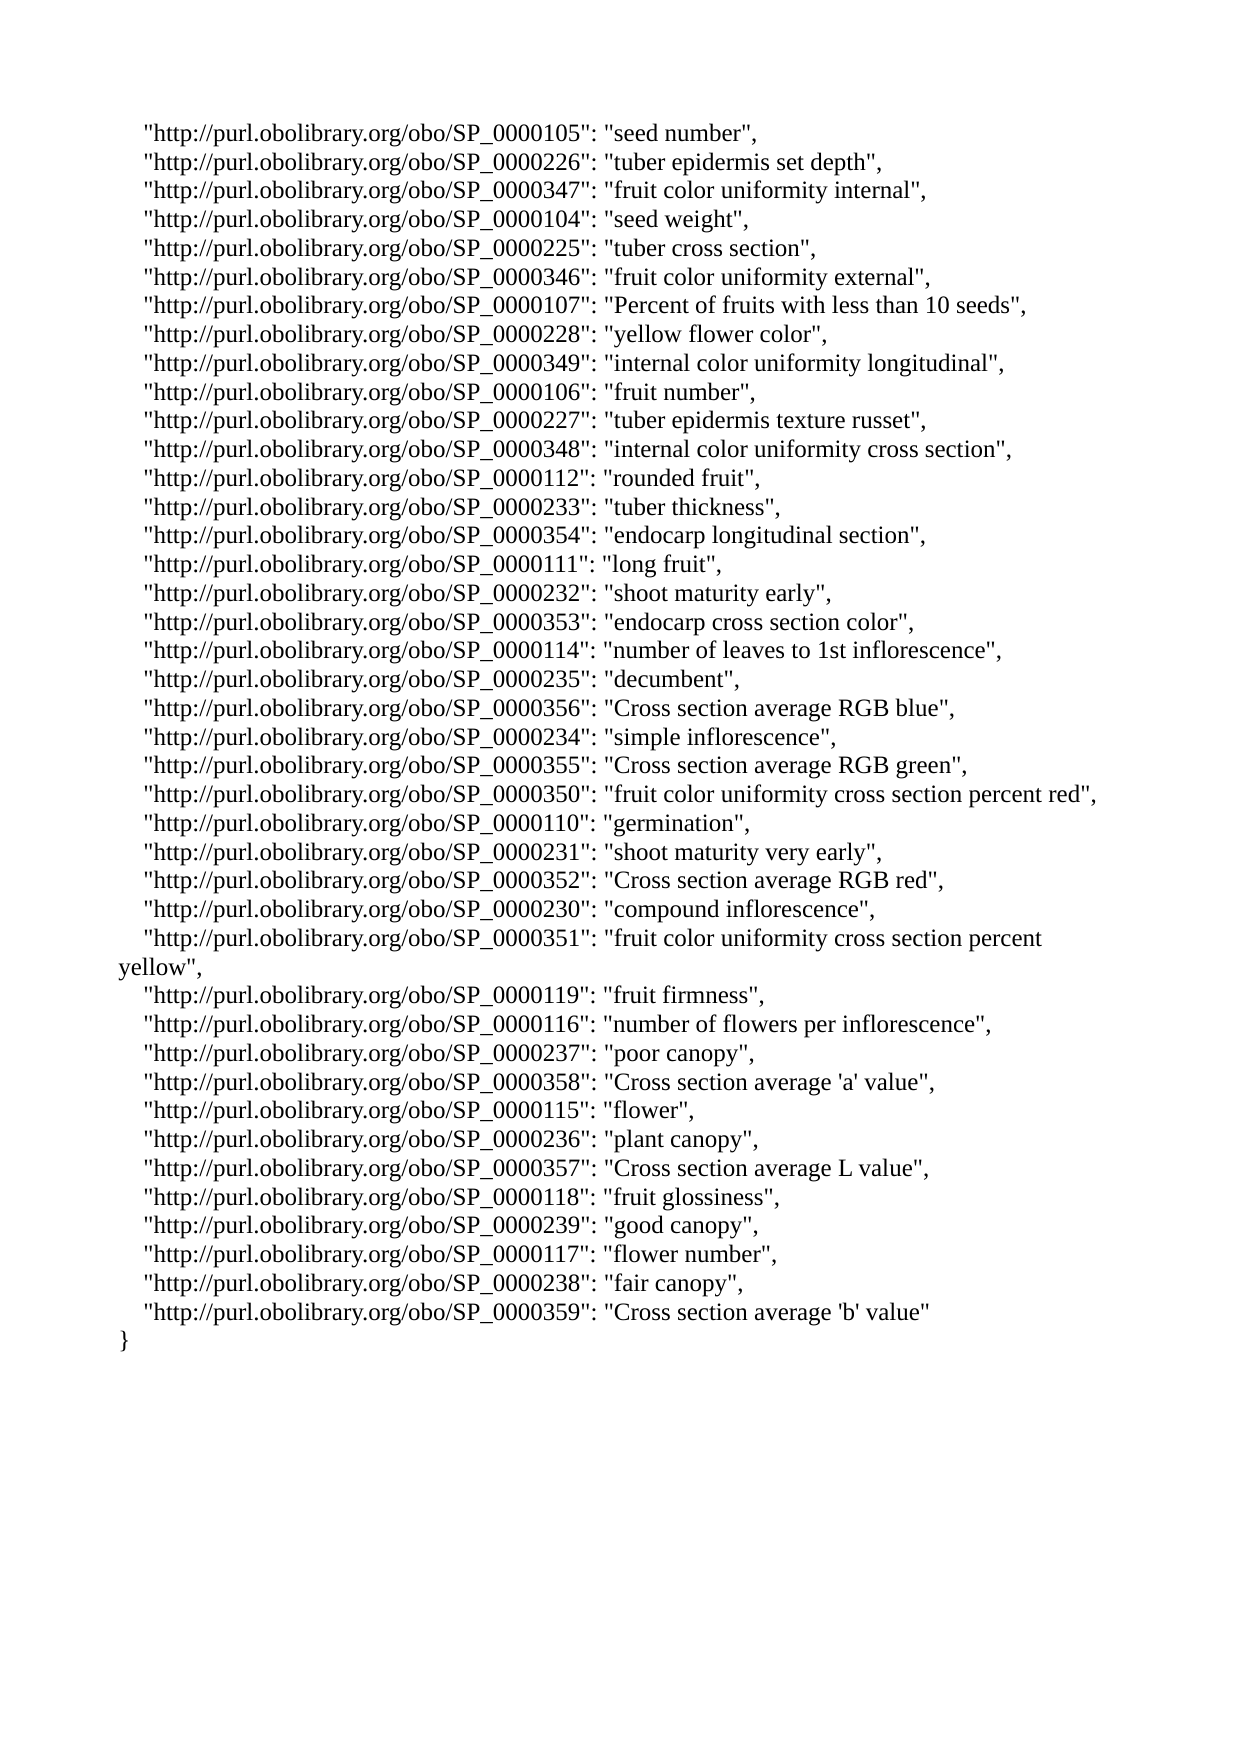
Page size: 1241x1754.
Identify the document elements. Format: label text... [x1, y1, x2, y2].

text "http://purl.obolibrary.org/obo/SP_0000351": "fruit color uniformity cross section percent yellow", [118, 923, 1122, 981]
text "http://purl.obolibrary.org/obo/SP_0000228": "yellow flower color", [118, 319, 1122, 348]
text "http://purl.obolibrary.org/obo/SP_0000348": "internal color uniformity cross section", [118, 434, 1122, 463]
text "http://purl.obolibrary.org/obo/SP_0000231": "shoot maturity very early", [118, 837, 1122, 866]
text "http://purl.obolibrary.org/obo/SP_0000112": "rounded fruit", [118, 463, 1122, 492]
text } [118, 1326, 1122, 1354]
text "http://purl.obolibrary.org/obo/SP_0000110": "germination", [118, 808, 1122, 837]
text "http://purl.obolibrary.org/obo/SP_0000111": "long fruit", [118, 549, 1122, 578]
text "http://purl.obolibrary.org/obo/SP_0000349": "internal color uniformity longitudinal", [118, 348, 1122, 377]
text "http://purl.obolibrary.org/obo/SP_0000357": "Cross section average L value", [118, 1153, 1122, 1182]
text "http://purl.obolibrary.org/obo/SP_0000355": "Cross section average RGB green", [118, 751, 1122, 779]
text "http://purl.obolibrary.org/obo/SP_0000233": "tuber thickness", [118, 492, 1122, 521]
text "http://purl.obolibrary.org/obo/SP_0000105": "seed number", [118, 118, 1122, 147]
text "http://purl.obolibrary.org/obo/SP_0000358": "Cross section average 'a' value", [118, 1067, 1122, 1096]
text "http://purl.obolibrary.org/obo/SP_0000119": "fruit firmness", [118, 981, 1122, 1009]
text "http://purl.obolibrary.org/obo/SP_0000236": "plant canopy", [118, 1124, 1122, 1153]
text "http://purl.obolibrary.org/obo/SP_0000116": "number of flowers per inflorescence", [118, 1009, 1122, 1038]
text "http://purl.obolibrary.org/obo/SP_0000104": "seed weight", [118, 204, 1122, 233]
text "http://purl.obolibrary.org/obo/SP_0000114": "number of leaves to 1st inflorescence", [118, 636, 1122, 664]
text "http://purl.obolibrary.org/obo/SP_0000238": "fair canopy", [118, 1268, 1122, 1297]
text "http://purl.obolibrary.org/obo/SP_0000237": "poor canopy", [118, 1038, 1122, 1067]
text "http://purl.obolibrary.org/obo/SP_0000234": "simple inflorescence", [118, 722, 1122, 751]
text "http://purl.obolibrary.org/obo/SP_0000115": "flower", [118, 1096, 1122, 1124]
text "http://purl.obolibrary.org/obo/SP_0000227": "tuber epidermis texture russet", [118, 406, 1122, 434]
text "http://purl.obolibrary.org/obo/SP_0000346": "fruit color uniformity external", [118, 262, 1122, 291]
text "http://purl.obolibrary.org/obo/SP_0000235": "decumbent", [118, 664, 1122, 693]
text "http://purl.obolibrary.org/obo/SP_0000353": "endocarp cross section color", [118, 607, 1122, 636]
text "http://purl.obolibrary.org/obo/SP_0000359": "Cross section average 'b' value" [118, 1297, 1122, 1326]
text "http://purl.obolibrary.org/obo/SP_0000106": "fruit number", [118, 377, 1122, 406]
text "http://purl.obolibrary.org/obo/SP_0000107": "Percent of fruits with less than 10 seeds", [118, 291, 1122, 319]
text "http://purl.obolibrary.org/obo/SP_0000225": "tuber cross section", [118, 233, 1122, 262]
text "http://purl.obolibrary.org/obo/SP_0000239": "good canopy", [118, 1211, 1122, 1239]
text "http://purl.obolibrary.org/obo/SP_0000117": "flower number", [118, 1239, 1122, 1268]
text "http://purl.obolibrary.org/obo/SP_0000350": "fruit color uniformity cross section percent red", [118, 779, 1122, 808]
text "http://purl.obolibrary.org/obo/SP_0000230": "compound inflorescence", [118, 894, 1122, 923]
text "http://purl.obolibrary.org/obo/SP_0000232": "shoot maturity early", [118, 578, 1122, 607]
text "http://purl.obolibrary.org/obo/SP_0000118": "fruit glossiness", [118, 1182, 1122, 1211]
text "http://purl.obolibrary.org/obo/SP_0000356": "Cross section average RGB blue", [118, 693, 1122, 722]
text "http://purl.obolibrary.org/obo/SP_0000354": "endocarp longitudinal section", [118, 521, 1122, 549]
text "http://purl.obolibrary.org/obo/SP_0000347": "fruit color uniformity internal", [118, 176, 1122, 204]
text "http://purl.obolibrary.org/obo/SP_0000352": "Cross section average RGB red", [118, 866, 1122, 894]
text "http://purl.obolibrary.org/obo/SP_0000226": "tuber epidermis set depth", [118, 147, 1122, 176]
